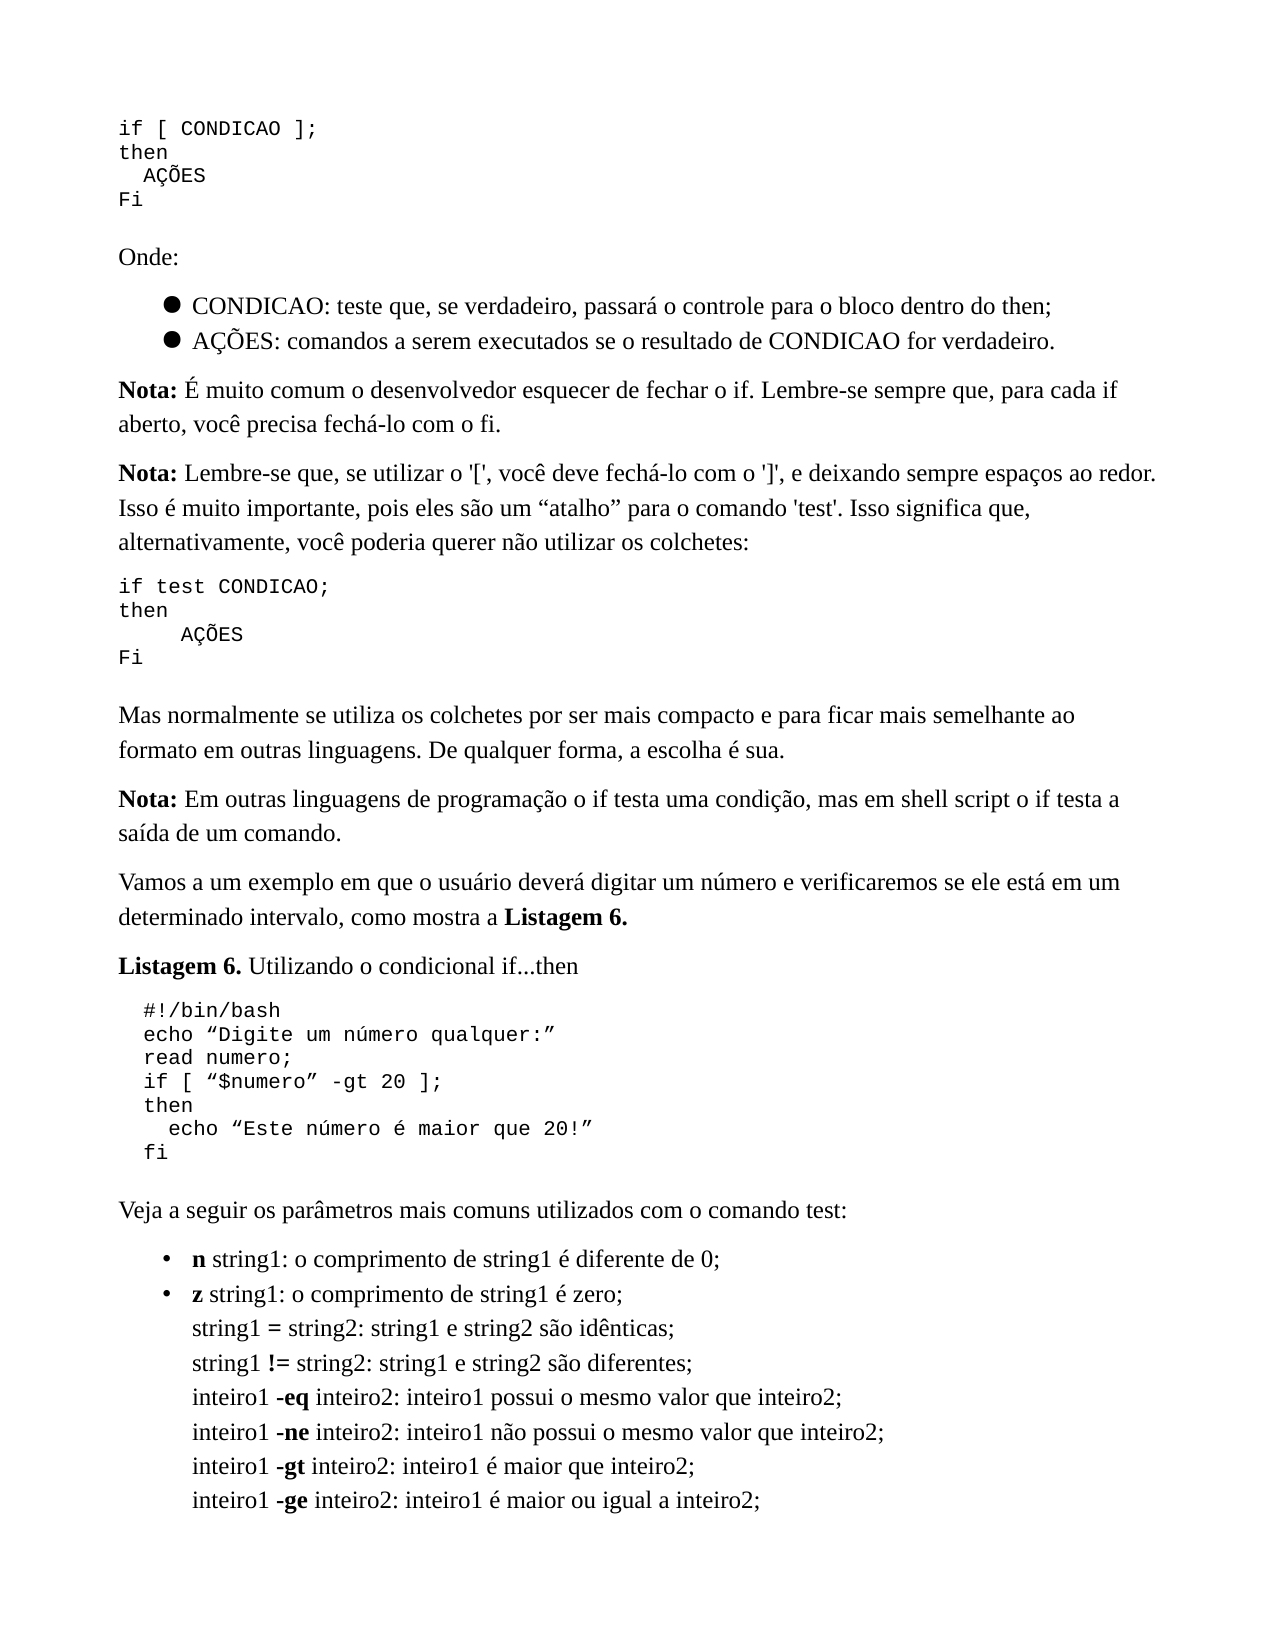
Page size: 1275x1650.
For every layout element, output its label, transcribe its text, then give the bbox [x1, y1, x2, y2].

text echo “Este número é maior que 20!” [118, 1118, 1157, 1142]
text AÇÕES [118, 624, 1157, 647]
text then [118, 1095, 1157, 1118]
list AÇÕES: comandos a serem executados se o resultado de CONDICAO for verdadeiro. [162, 326, 1157, 354]
list CONDICAO: teste que, se verdadeiro, passará o controle para o bloco dentro do then; [162, 291, 1157, 320]
text Vamos a um exemplo em que o usuário deverá digitar um número e verificaremos se ele está em um determinado intervalo, como mostra a Listagem 6. [118, 867, 1157, 931]
text #!/bin/bash [118, 1000, 1157, 1024]
text Mas normalmente se utiliza os colchetes por ser mais compacto e para ficar mais semelhante ao formato em outras linguagens. De qualquer forma, a escolha é sua. [118, 700, 1157, 764]
text if [ “$numero” -gt 20 ]; [118, 1071, 1157, 1095]
text Nota: Lembre-se que, se utilizar o '[', você deve fechá-lo com o ']', e deixando sempre espaços ao redor. Isso é muito importante, pois eles são um “atalho” para o comando 'test'. Isso significa que, alternativamente, você poderia querer não utilizar os colchetes: [118, 458, 1157, 556]
text AÇÕES [118, 165, 1157, 189]
text then [118, 600, 1157, 624]
text Listagem 6. Utilizando o condicional if...then [118, 951, 1157, 980]
text if [ CONDICAO ]; [118, 118, 1157, 142]
list n string1: o comprimento de string1 é diferente de 0; [162, 1244, 1157, 1273]
text if test CONDICAO; [118, 576, 1157, 600]
text fi [118, 1142, 1157, 1166]
text Nota: Em outras linguagens de programação o if testa uma condição, mas em shell script o if testa a saída de um comando. [118, 784, 1157, 847]
text Nota: É muito comum o desenvolvedor esquecer de fechar o if. Lembre-se sempre que, para cada if aberto, você precisa fechá-lo com o fi. [118, 375, 1157, 438]
text read numero; [118, 1047, 1157, 1071]
list z string1: o comprimento de string1 é zero; string1 = string2: string1 e string2 são idênticas; string1 != string2: string1 e string2 são diferentes; inteiro1 -eq inteiro2: inteiro1 possui o mesmo valor que inteiro2; inteiro1 -ne inteiro2: inteiro1 não possui o mesmo valor que inteiro2; inteiro1 -gt inteiro2: inteiro1 é maior que inteiro2; inteiro1 -ge inteiro2: inteiro1 é maior ou igual a inteiro2; [162, 1279, 1157, 1514]
text Onde: [118, 242, 1157, 271]
text Veja a seguir os parâmetros mais comuns utilizados com o comando test: [118, 1195, 1157, 1224]
text Fi [118, 189, 1157, 213]
text echo “Digite um número qualquer:” [118, 1024, 1157, 1047]
text Fi [118, 647, 1157, 671]
text then [118, 142, 1157, 165]
